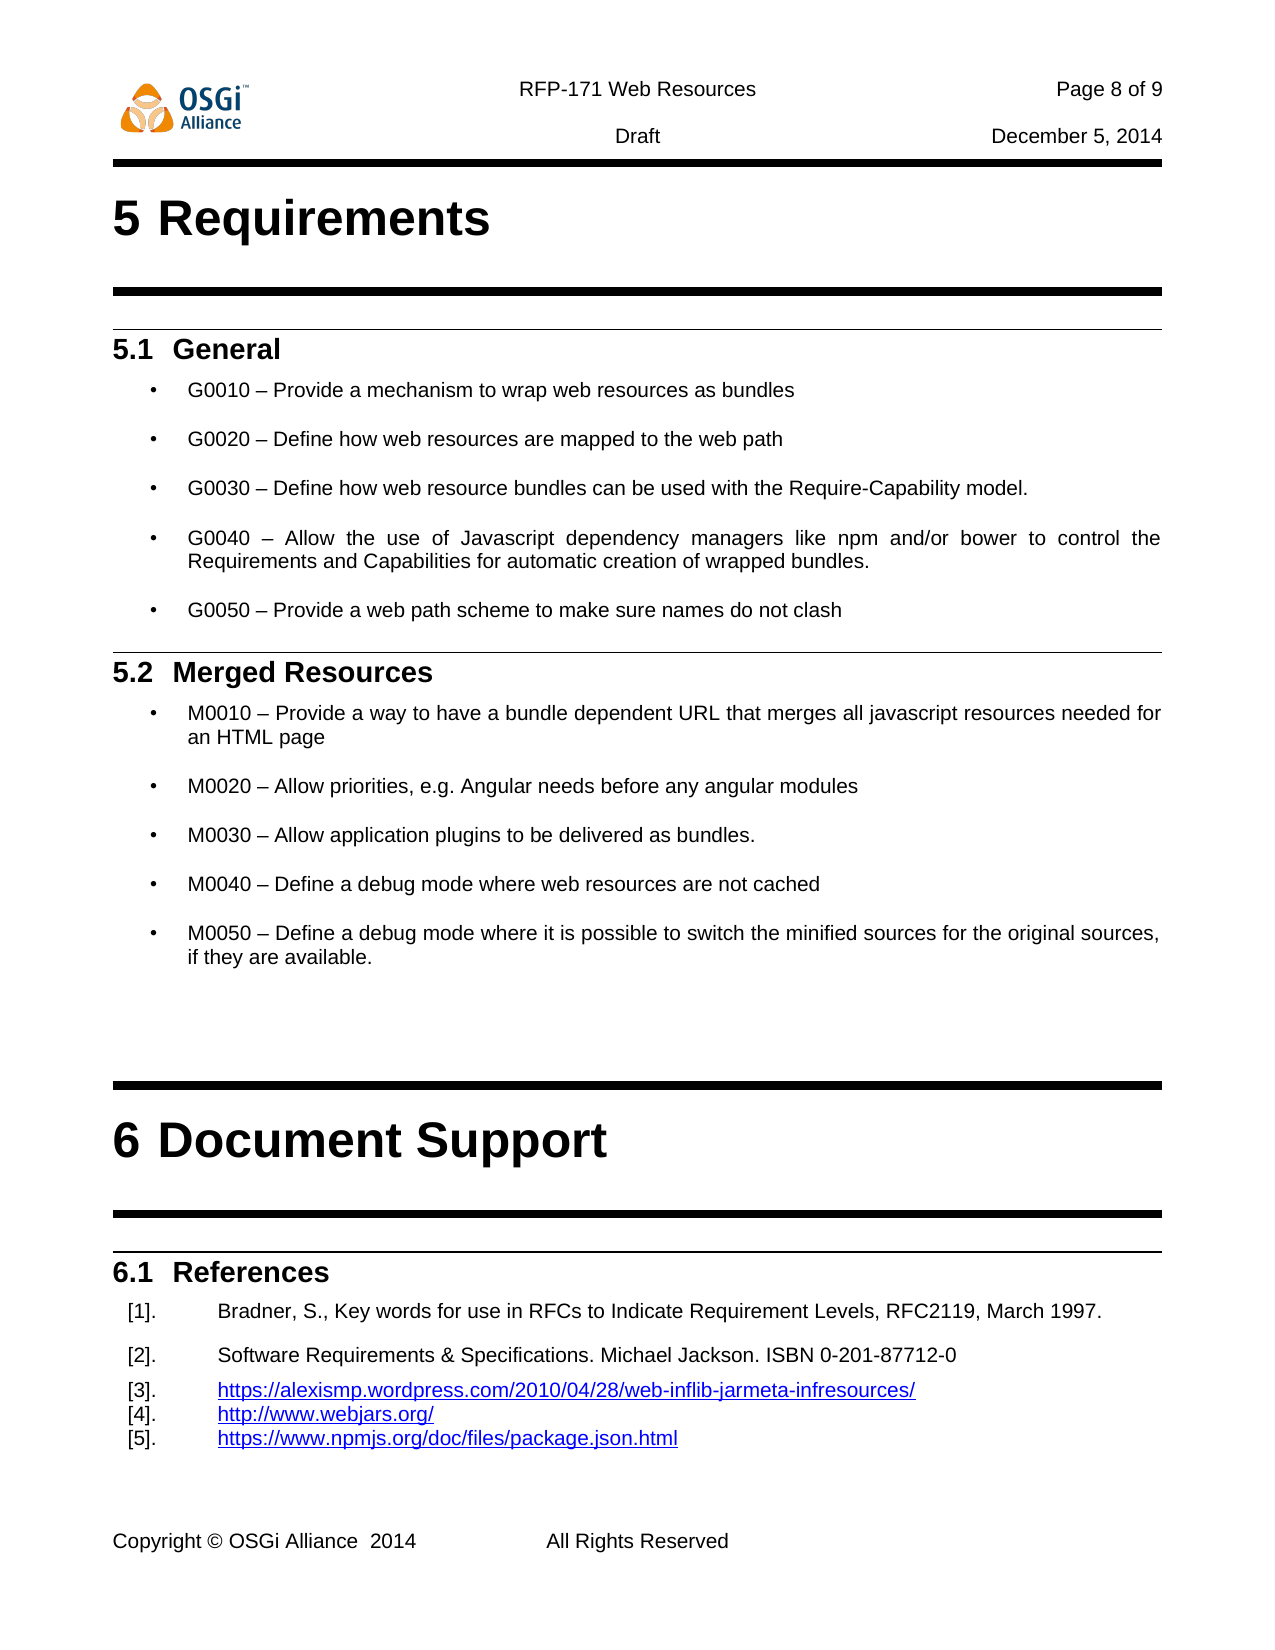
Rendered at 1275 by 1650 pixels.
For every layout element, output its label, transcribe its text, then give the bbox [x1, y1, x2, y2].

list Software Requirements & Specifications. Michael Jackson. ISBN 0-201-87712-0 [127, 1343, 1162, 1367]
list M0030 – Allow application plugins to be delivered as bundles. [150, 823, 1162, 847]
subtitle General [112, 330, 1162, 366]
list M0050 – Define a debug mode where it is possible to switch the minified sources for the original sources, if they are available. [150, 921, 1162, 969]
subtitle Document Support [112, 1082, 1162, 1218]
list Bradner, S., Key words for use in RFCs to Indicate Requirement Levels, RFC2119, March 1997. [127, 1298, 1162, 1322]
list https://alexismp.wordpress.com/2010/04/28/web-inflib-jarmeta-infresources/ [127, 1378, 1162, 1402]
list G0040 – Allow the use of Javascript dependency managers like npm and/or bower to control the Requirements and Capabilities for automatic creation of wrapped bundles. [150, 525, 1162, 573]
subtitle References [112, 1252, 1162, 1288]
list G0010 – Provide a mechanism to wrap web resources as bundles [150, 378, 1162, 402]
list https://www.npmjs.org/doc/files/package.json.html [127, 1426, 1162, 1449]
list G0030 – Define how web resource bundles can be used with the Require-Capability model. [150, 476, 1162, 500]
list http://www.webjars.org/ [127, 1402, 1162, 1426]
list G0020 – Define how web resources are mapped to the web path [150, 427, 1162, 451]
list M0040 – Define a debug mode where web resources are not cached [150, 872, 1162, 896]
list M0020 – Allow priorities, e.g. Angular needs before any angular modules [150, 774, 1162, 798]
subtitle Requirements [112, 160, 1162, 296]
list M0010 – Provide a way to have a bundle dependent URL that merges all javascript resources needed for an HTML page [150, 701, 1162, 749]
picture [113, 76, 257, 140]
list G0050 – Provide a web path scheme to make sure names do not clash [150, 598, 1162, 622]
subtitle Merged Resources [112, 653, 1162, 688]
